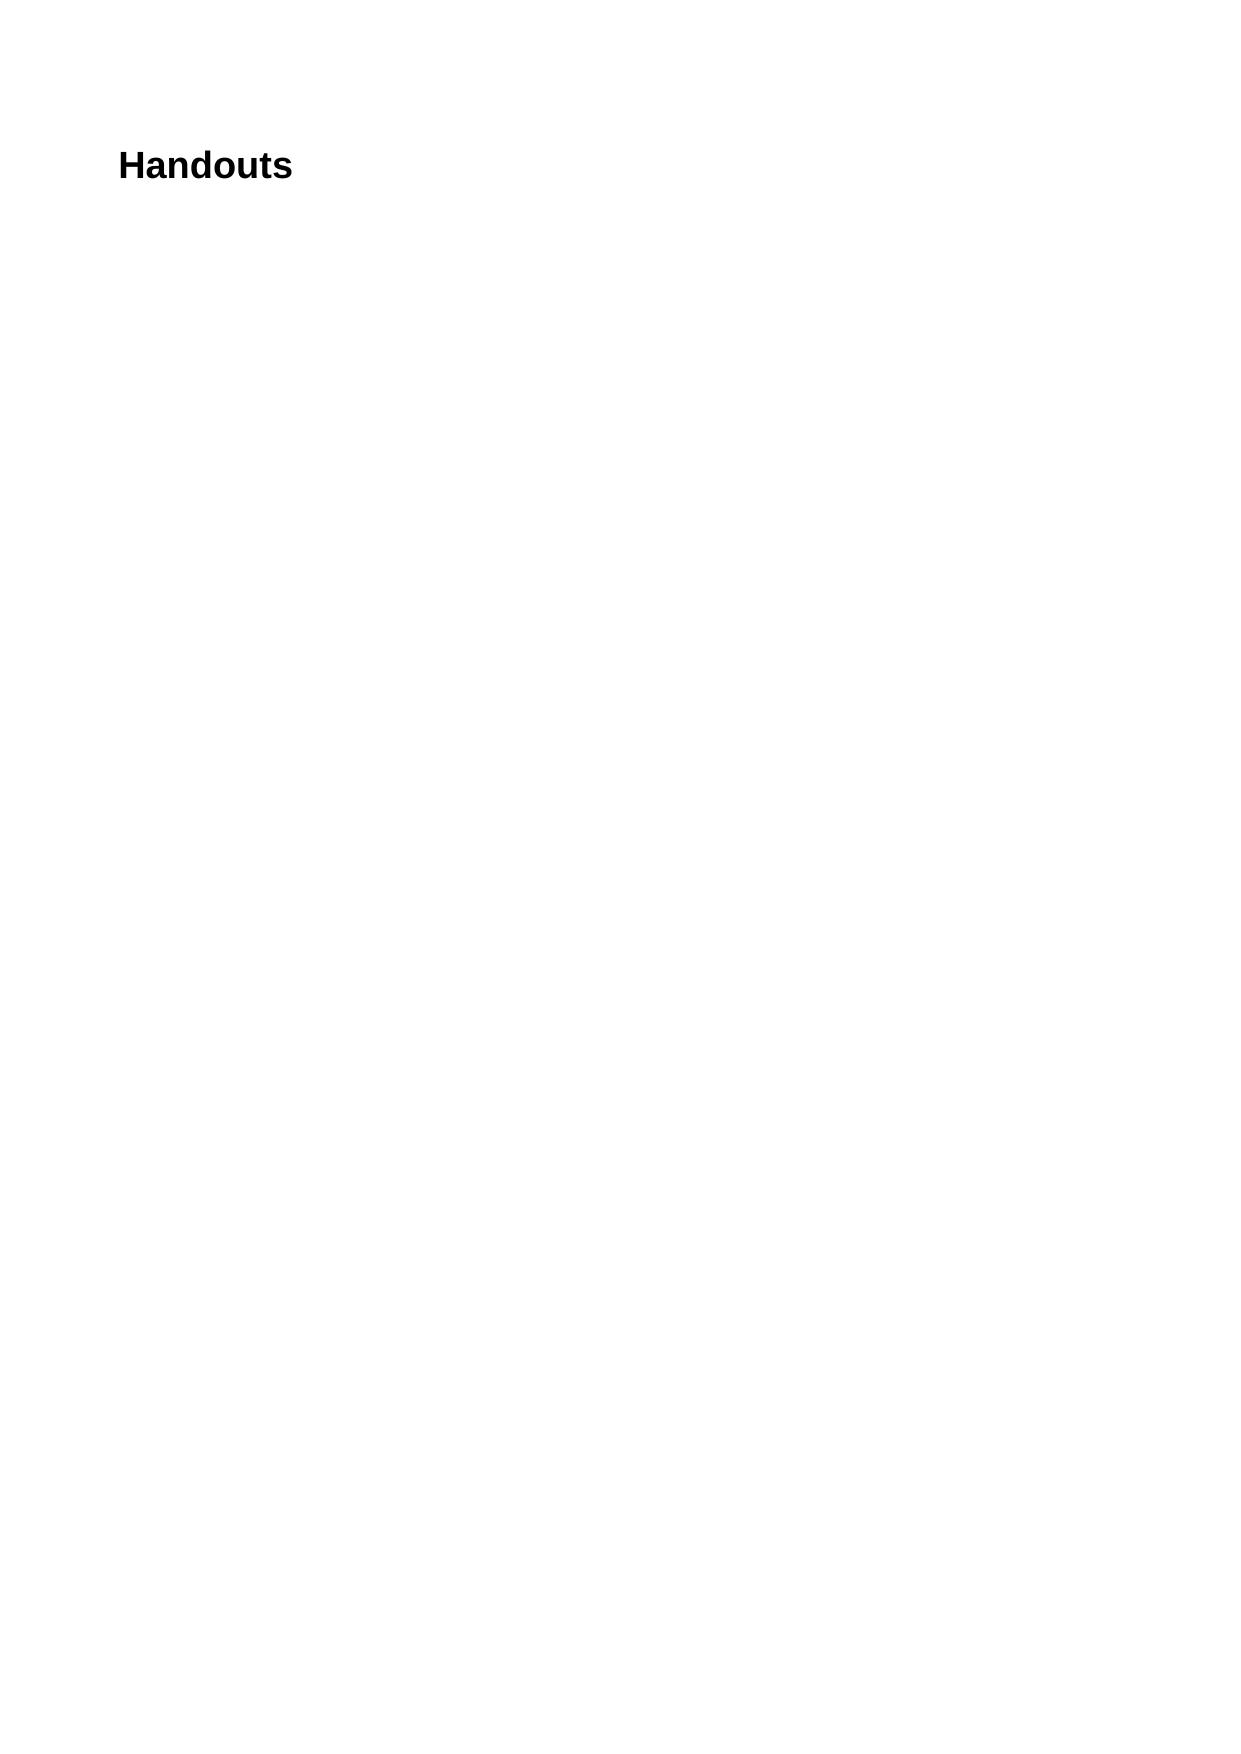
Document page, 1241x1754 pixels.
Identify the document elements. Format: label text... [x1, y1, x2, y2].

subtitle Handouts [118, 143, 1122, 187]
